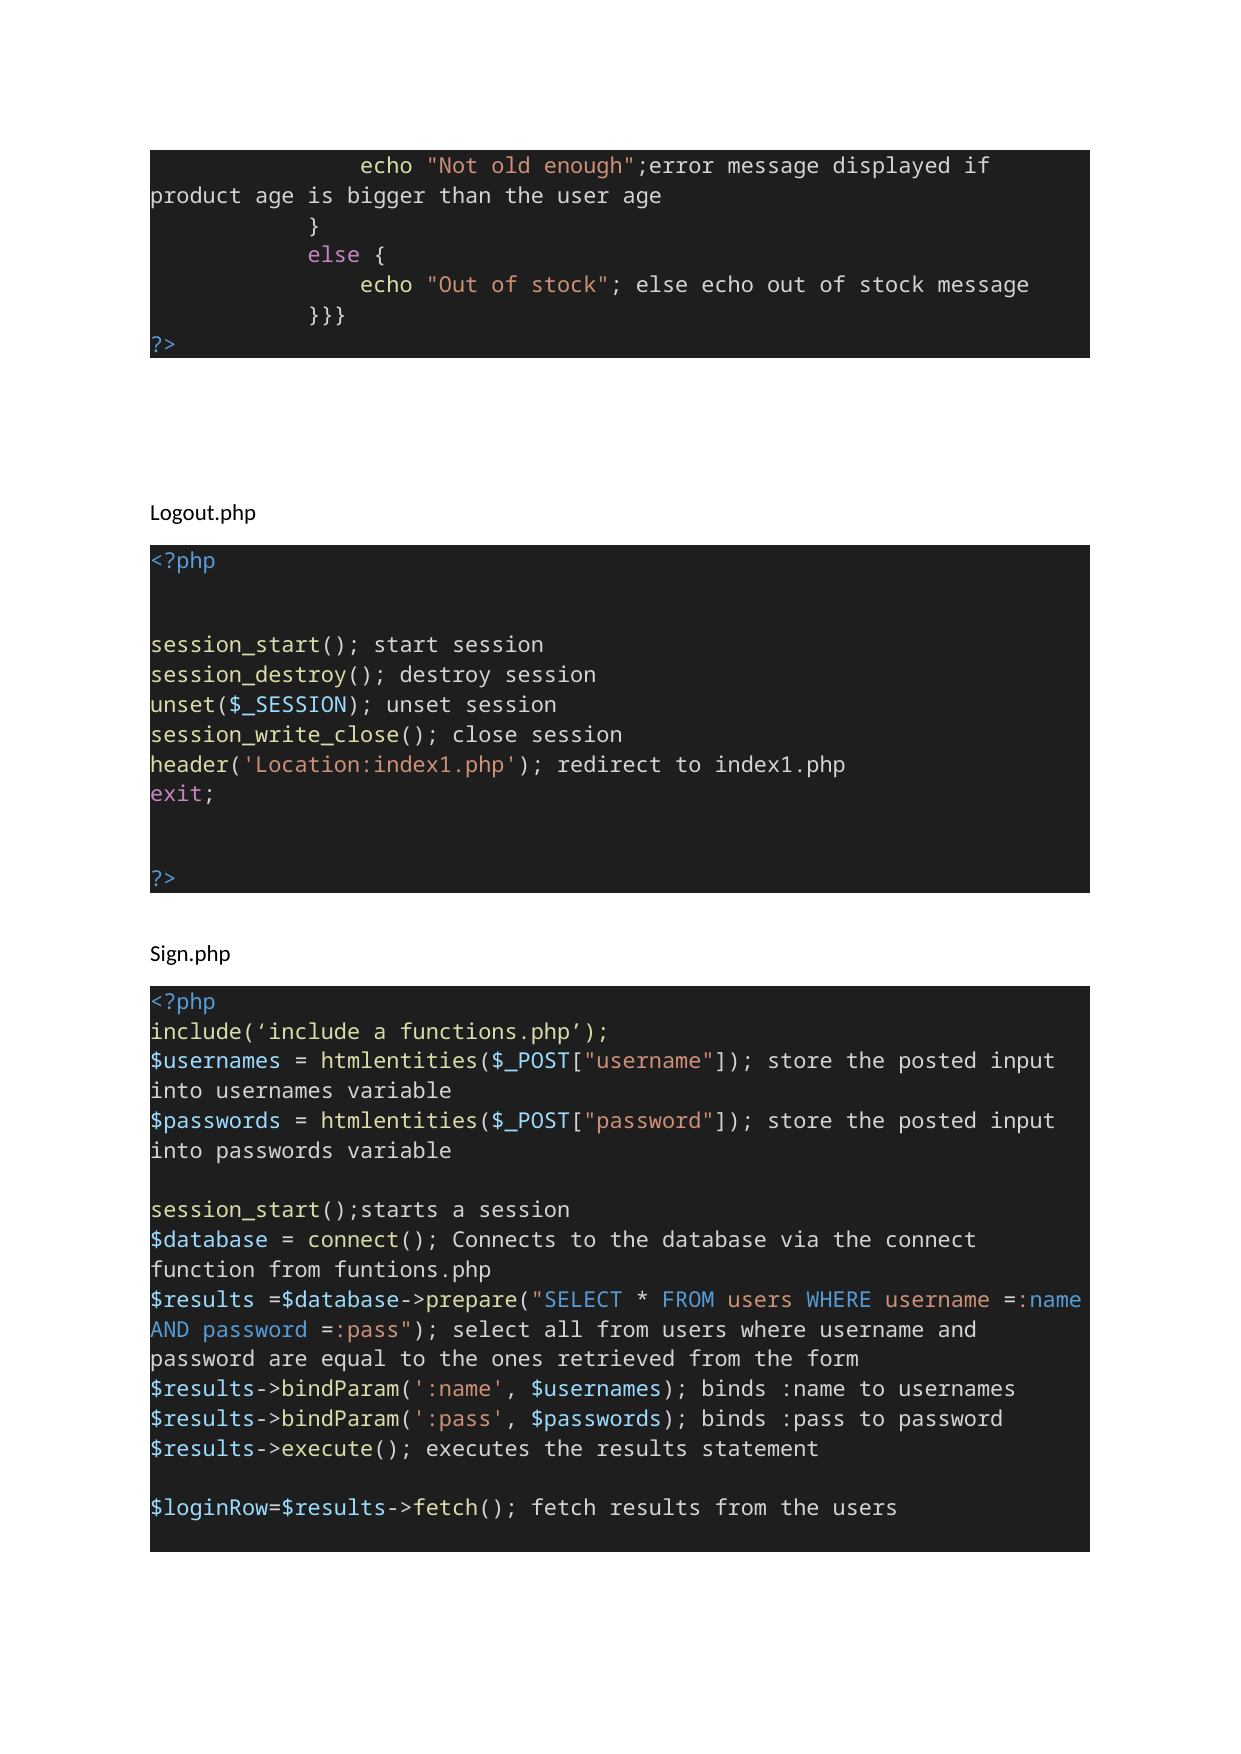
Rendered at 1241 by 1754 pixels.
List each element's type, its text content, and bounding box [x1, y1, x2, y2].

text $database = connect(); Connects to the database via the connect function from funtions.php [150, 1224, 1090, 1284]
text $results->bindParam(':name', $usernames); binds :name to usernames [150, 1373, 1090, 1403]
text $loginRow=$results->fetch(); fetch results from the users [150, 1492, 1090, 1522]
text session_start();starts a session [150, 1194, 1090, 1224]
text $results->bindParam(':pass', $passwords); binds :pass to password [150, 1403, 1090, 1433]
text session_write_close(); close session [150, 719, 1090, 748]
text ?> [150, 329, 1090, 358]
text $results->execute(); executes the results statement [150, 1433, 1090, 1462]
text $usernames = htmlentities($_POST["username"]); store the posted input into usernames variable [150, 1045, 1090, 1105]
text session_destroy(); destroy session [150, 659, 1090, 689]
text } [150, 209, 1090, 239]
text Logout.php [150, 498, 1090, 526]
text Sign.php [150, 939, 1090, 967]
text exit; [150, 778, 1090, 808]
text session_start(); start session [150, 629, 1090, 659]
text unset($_SESSION); unset session [150, 689, 1090, 719]
text $results =$database->prepare("SELECT * FROM users WHERE username =:name AND password =:pass"); select all from users where username and password are equal to the ones retrieved from the form [150, 1284, 1090, 1373]
text <?php [150, 545, 1090, 574]
text echo "Out of stock"; else echo out of stock message [150, 269, 1090, 299]
text }}} [150, 299, 1090, 329]
text ?> [150, 863, 1090, 893]
text include(‘include a functions.php’); [150, 1016, 1090, 1045]
text header('Location:index1.php'); redirect to index1.php [150, 748, 1090, 778]
text $passwords = htmlentities($_POST["password"]); store the posted input into passwords variable [150, 1105, 1090, 1164]
text <?php [150, 986, 1090, 1016]
text echo "Not old enough";error message displayed if product age is bigger than the user age [150, 150, 1090, 209]
text else { [150, 239, 1090, 269]
